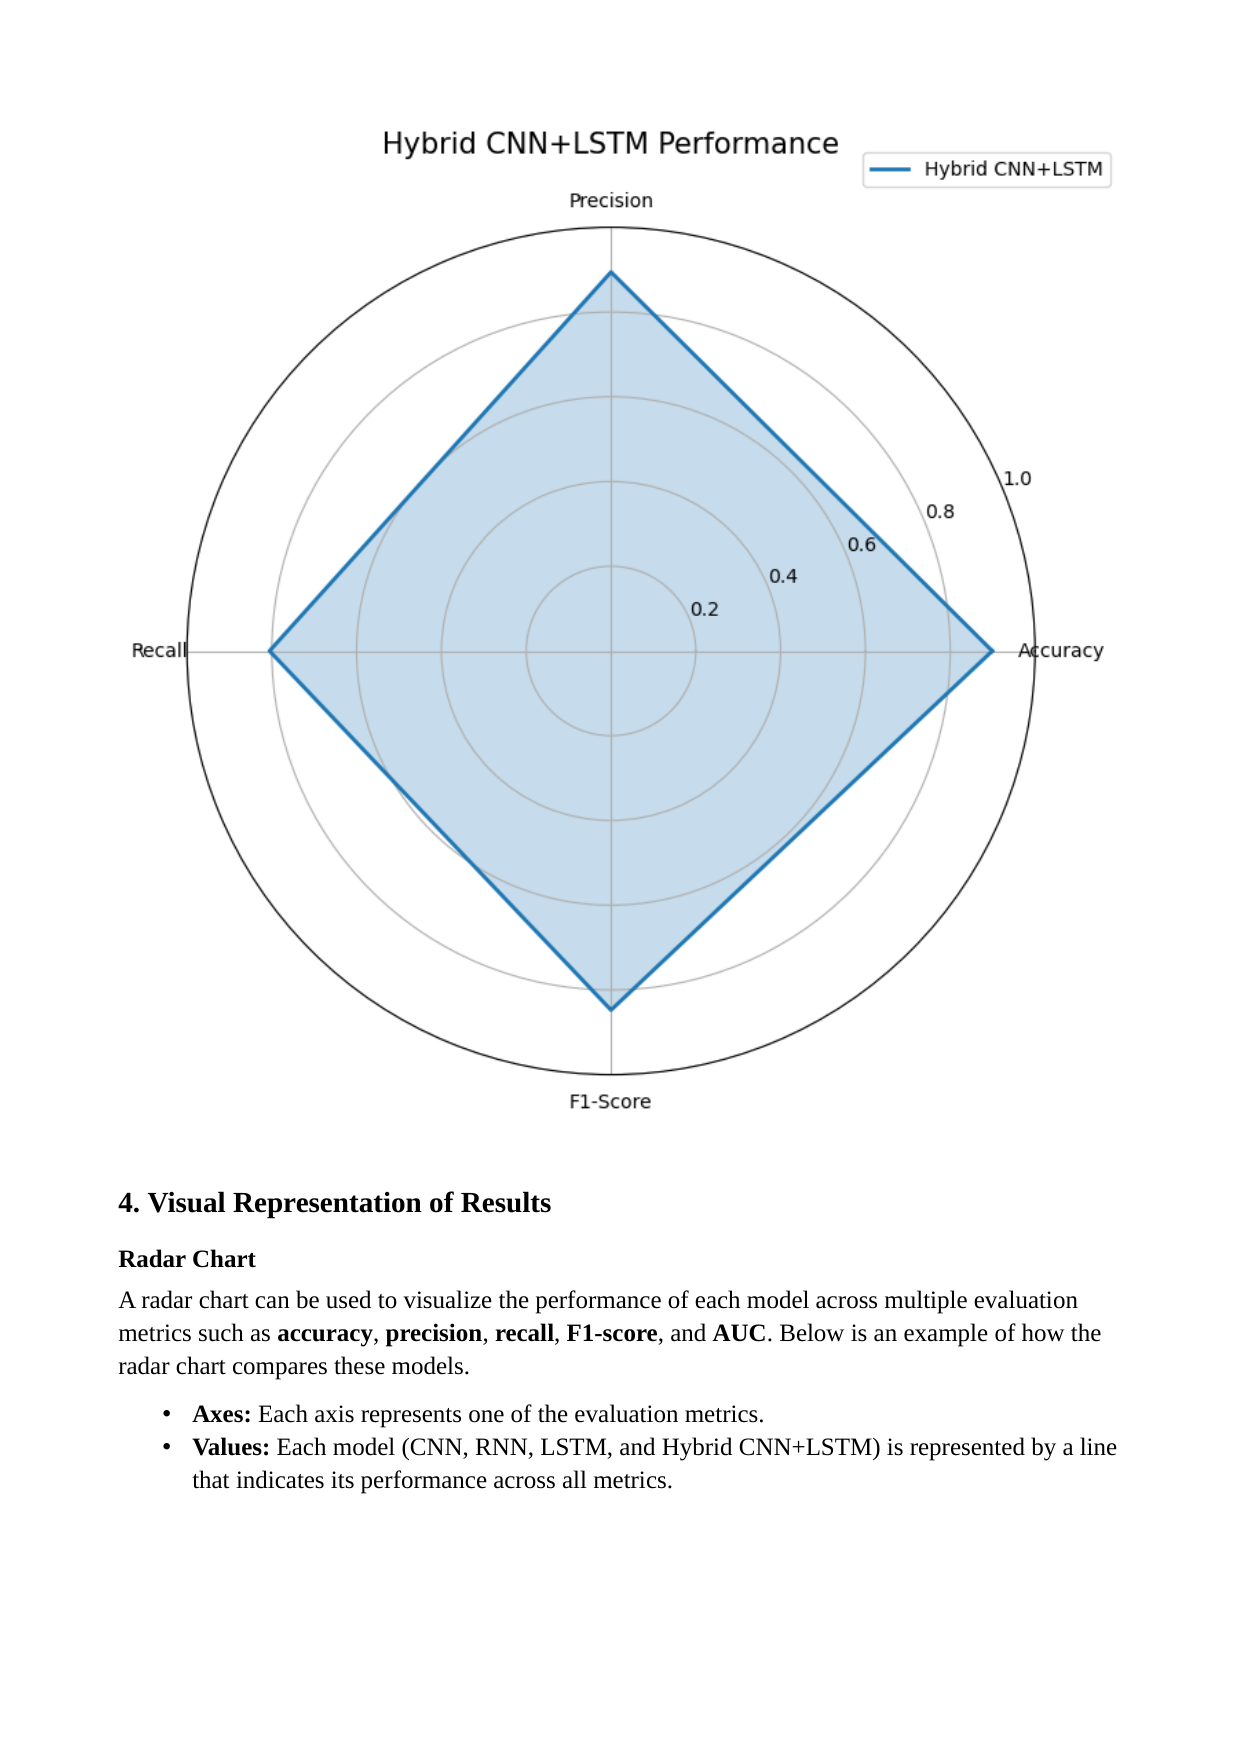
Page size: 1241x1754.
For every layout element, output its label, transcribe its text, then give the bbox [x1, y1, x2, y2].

text A radar chart can be used to visualize the performance of each model across multiple evaluation metrics such as accuracy, precision, recall, F1-score, and AUC. Below is an example of how the radar chart compares these models. [118, 1285, 1122, 1380]
picture [118, 118, 1123, 1125]
list Values: Each model (CNN, RNN, LSTM, and Hybrid CNN+LSTM) is represented by a line that indicates its performance across all metrics. [162, 1432, 1122, 1494]
list Axes: Each axis represents one of the evaluation metrics. [162, 1399, 1122, 1428]
subtitle Radar Chart [118, 1244, 1122, 1273]
subtitle 4. Visual Representation of Results [118, 1185, 1122, 1219]
